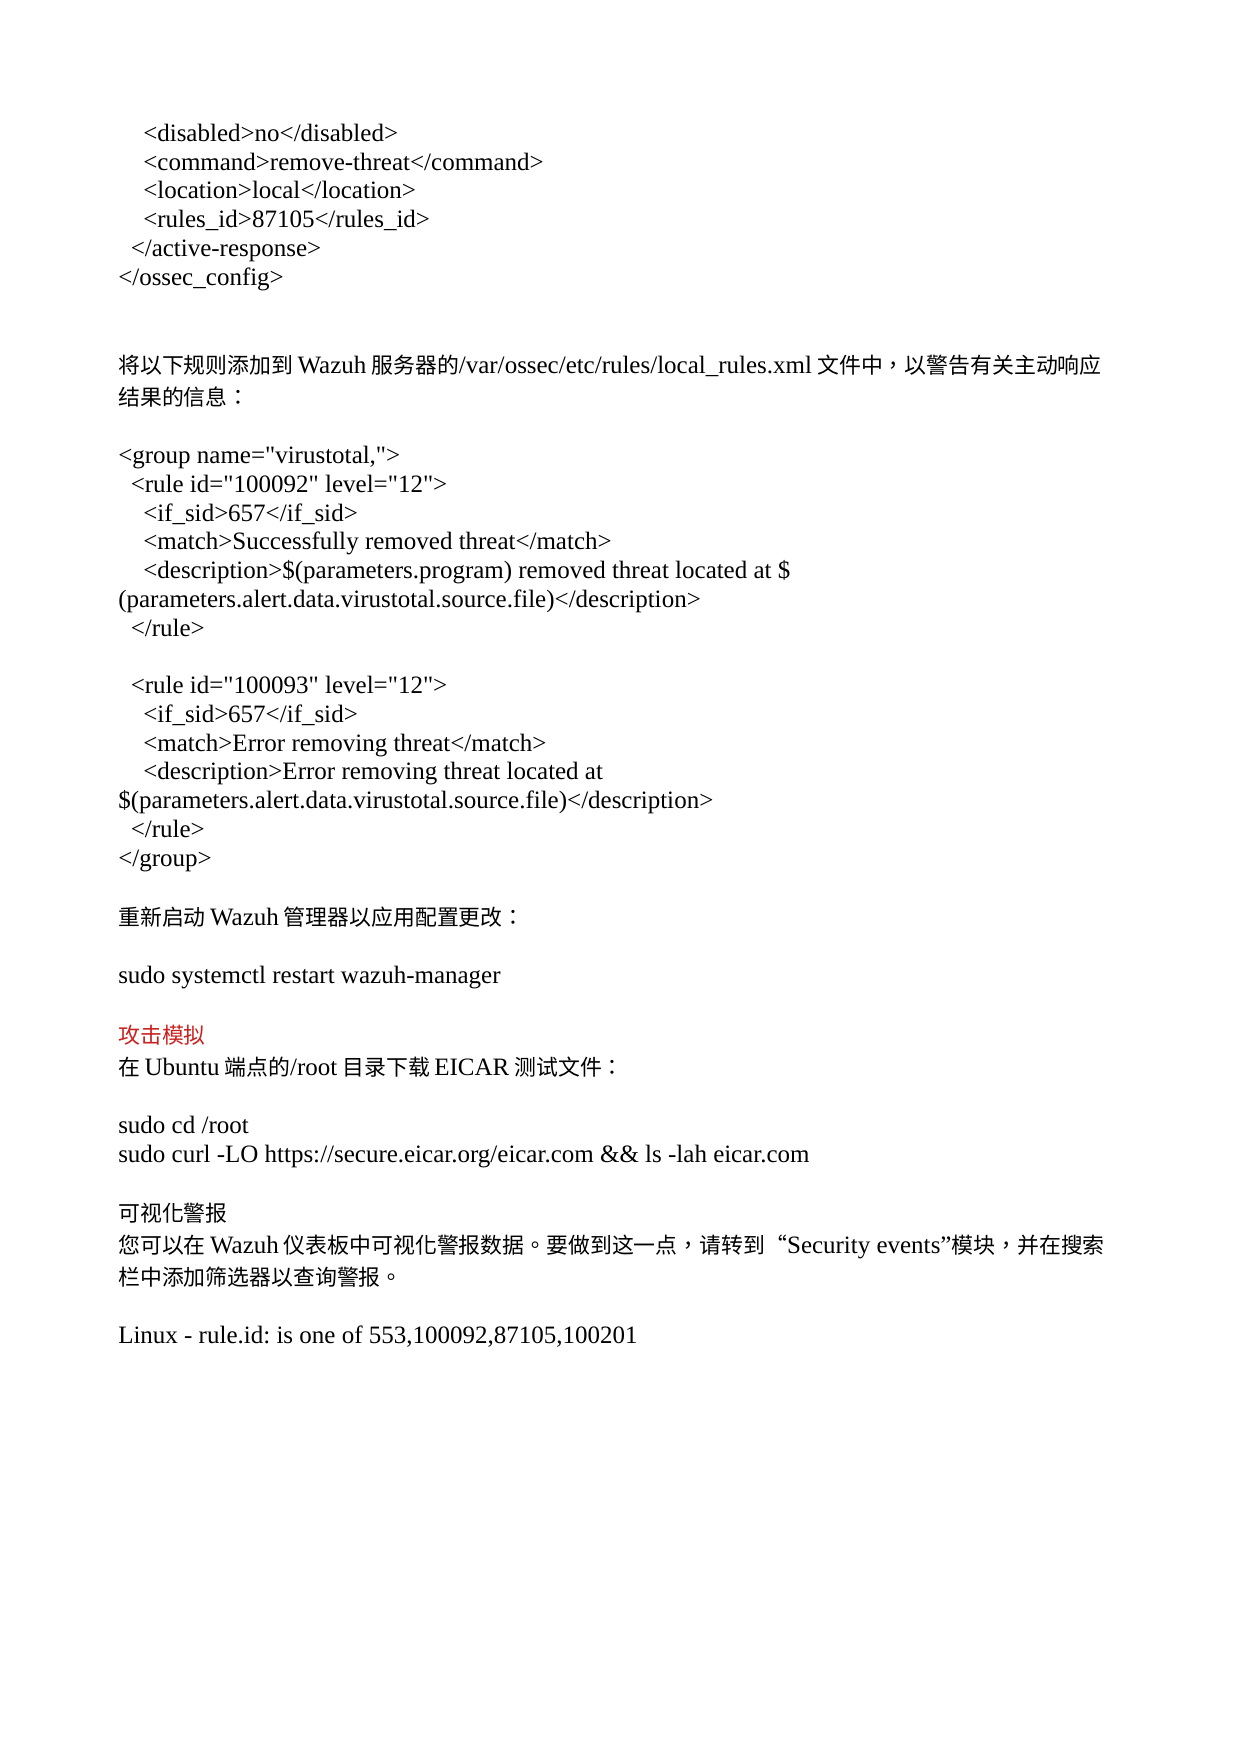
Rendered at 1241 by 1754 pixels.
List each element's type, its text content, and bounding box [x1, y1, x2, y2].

text </rule> [118, 613, 1122, 641]
text 攻击模拟 [118, 1018, 1122, 1050]
text sudo systemctl restart wazuh-manager [118, 961, 1122, 989]
text <command>remove-threat</command> [118, 147, 1122, 176]
text </active-response> [118, 233, 1122, 262]
text <location>local</location> [118, 176, 1122, 204]
text </group> [118, 843, 1122, 871]
text 重新启动Wazuh管理器以应用配置更改： [118, 900, 1122, 932]
text <disabled>no</disabled> [118, 118, 1122, 147]
text 可视化警报 [118, 1196, 1122, 1228]
text <if_sid>657</if_sid> [118, 498, 1122, 526]
text </ossec_config> [118, 262, 1122, 291]
text 在Ubuntu端点的/root目录下载EICAR测试文件： [118, 1050, 1122, 1081]
text sudo curl -LO https://secure.eicar.org/eicar.com && ls -lah eicar.com [118, 1139, 1122, 1168]
text <if_sid>657</if_sid> [118, 699, 1122, 728]
text sudo cd /root [118, 1110, 1122, 1139]
text <rule id="100092" level="12"> [118, 469, 1122, 498]
text 将以下规则添加到Wazuh服务器的/var/ossec/etc/rules/local_rules.xml文件中，以警告有关主动响应结果的信息： [118, 348, 1122, 411]
text <match>Successfully removed threat</match> [118, 526, 1122, 555]
text Linux - rule.id: is one of 553,100092,87105,100201 [118, 1320, 1122, 1349]
text </rule> [118, 814, 1122, 843]
text 您可以在Wazuh仪表板中可视化警报数据。要做到这一点，请转到“Security events”模块，并在搜索栏中添加筛选器以查询警报。 [118, 1228, 1122, 1291]
text <group name="virustotal,"> [118, 440, 1122, 469]
text <description>$(parameters.program) removed threat located at $(parameters.alert.data.virustotal.source.file)</description> [118, 555, 1122, 613]
text <rule id="100093" level="12"> [118, 670, 1122, 699]
text <description>Error removing threat located at $(parameters.alert.data.virustotal.source.file)</description> [118, 756, 1122, 814]
text <rules_id>87105</rules_id> [118, 204, 1122, 233]
text <match>Error removing threat</match> [118, 728, 1122, 756]
